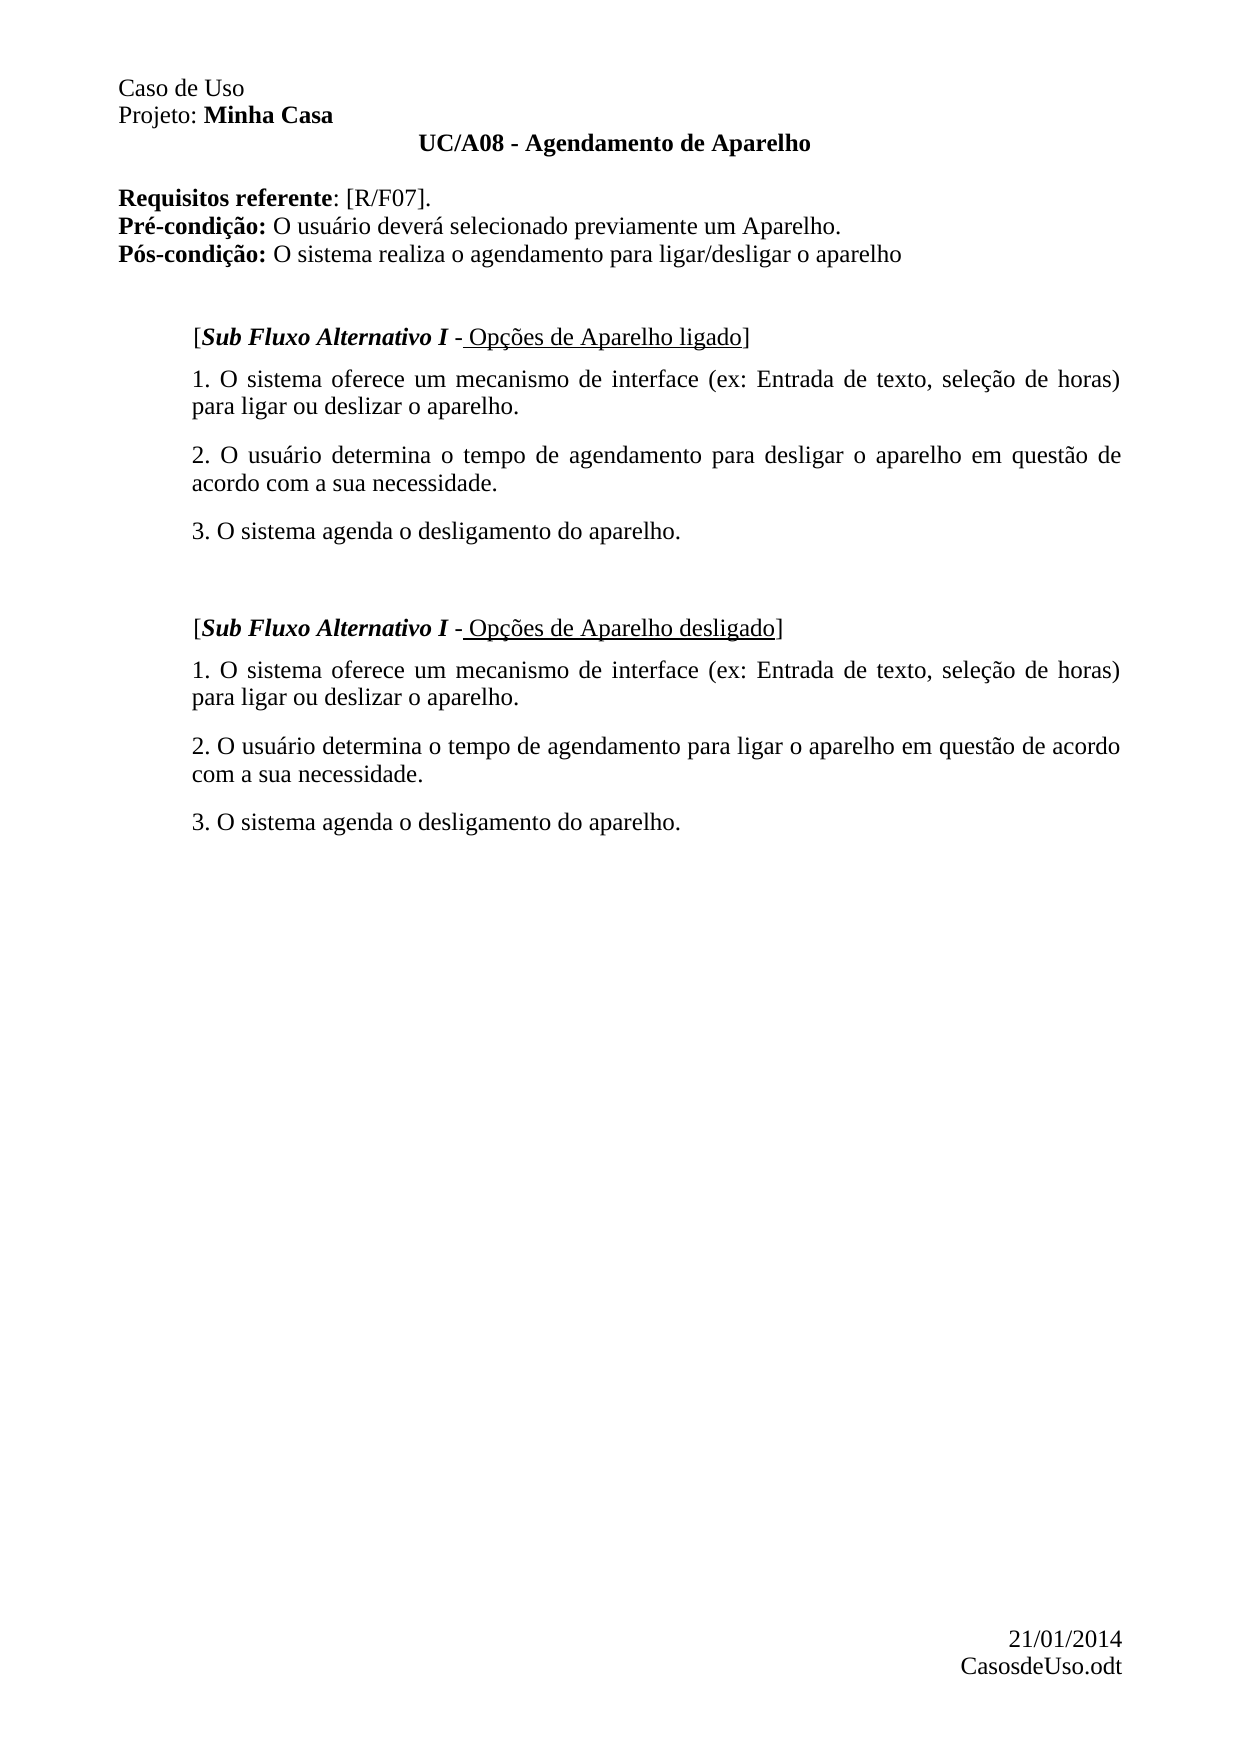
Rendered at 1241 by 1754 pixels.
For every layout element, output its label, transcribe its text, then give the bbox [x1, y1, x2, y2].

text [Sub Fluxo Alternativo I - Opções de Aparelho desligado] [118, 614, 1122, 642]
text 3. O sistema agenda o desligamento do aparelho. [192, 517, 1122, 545]
text 1. O sistema oferece um mecanismo de interface (ex: Entrada de texto, seleção de horas) para ligar ou deslizar o aparelho. [192, 365, 1122, 420]
text Pré-condição: O usuário deverá selecionado previamente um Aparelho. [118, 212, 1122, 240]
text Pós-condição: O sistema realiza o agendamento para ligar/desligar o aparelho [118, 240, 1122, 268]
text Requisitos referente: [R/F07]. [118, 184, 1122, 212]
text 2. O usuário determina o tempo de agendamento para ligar o aparelho em questão de acordo com a sua necessidade. [192, 732, 1122, 787]
text 3. O sistema agenda o desligamento do aparelho. [192, 808, 1122, 836]
text UC/A08 - Agendamento de Aparelho [343, 129, 1122, 157]
text [Sub Fluxo Alternativo I - Opções de Aparelho ligado] [118, 323, 1122, 351]
text 1. O sistema oferece um mecanismo de interface (ex: Entrada de texto, seleção de horas) para ligar ou deslizar o aparelho. [192, 656, 1122, 711]
text 2. O usuário determina o tempo de agendamento para desligar o aparelho em questão de acordo com a sua necessidade. [192, 441, 1122, 496]
